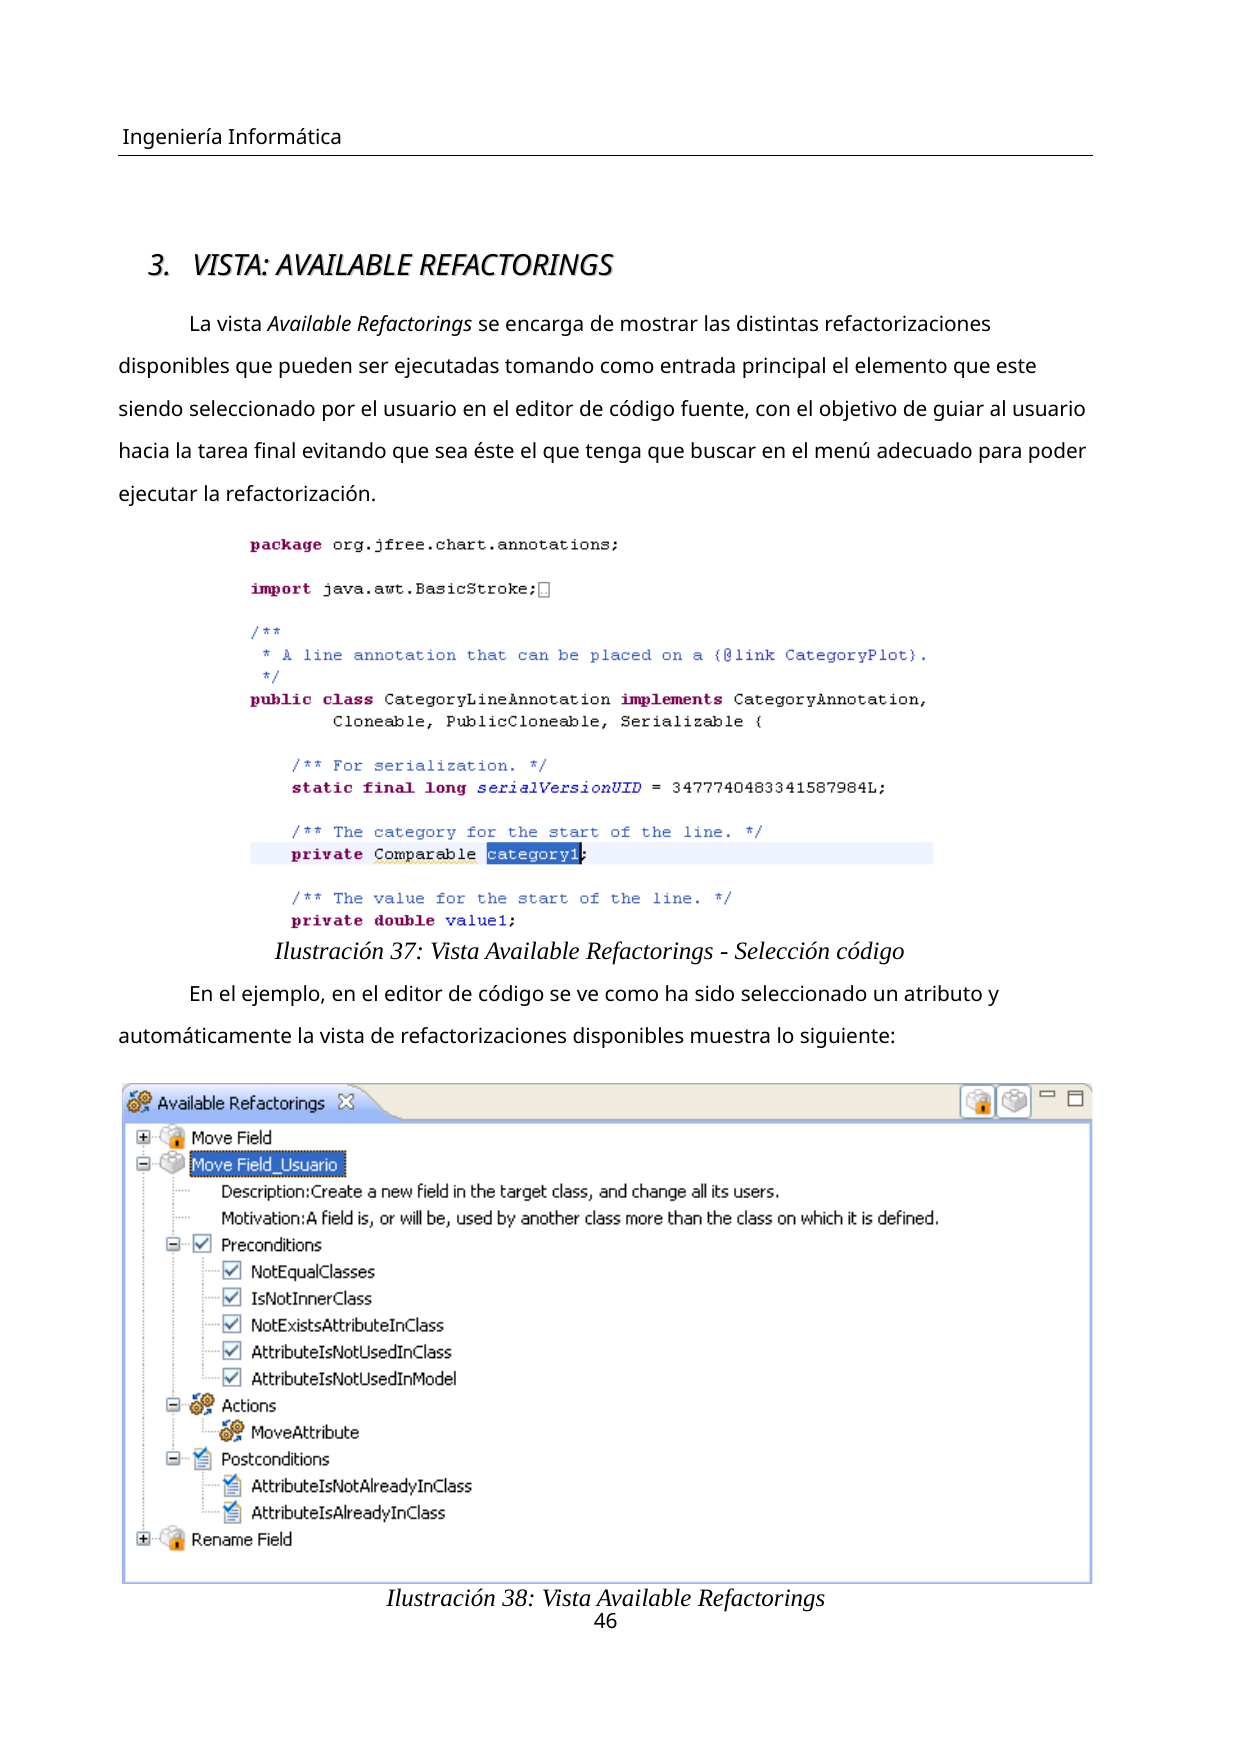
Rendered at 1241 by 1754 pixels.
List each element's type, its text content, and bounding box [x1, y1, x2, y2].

subtitle VISTA: AVAILABLE REFACTORINGS [148, 244, 1093, 284]
picture [248, 534, 934, 936]
text Ilustración 38: Vista Available Refactorings [122, 1584, 1092, 1612]
text Ilustración 37: Vista Available Refactorings - Selección código [248, 936, 933, 964]
text En el ejemplo, en el editor de código se ve como ha sido seleccionado un atributo y automáticamente la vista de refactorizaciones disponibles muestra lo siguiente: [118, 547, 1093, 1050]
text La vista Available Refactorings se encarga de mostrar las distintas refactorizaciones disponibles que pueden ser ejecutadas tomando como entrada principal el elemento que este siendo seleccionado por el usuario en el editor de código fuente, con el objetivo de guiar al usuario hacia la tarea final evitando que sea éste el que tenga que buscar en el menú adecuado para poder ejecutar la refactorización. [118, 309, 1093, 507]
text [248, 522, 933, 534]
